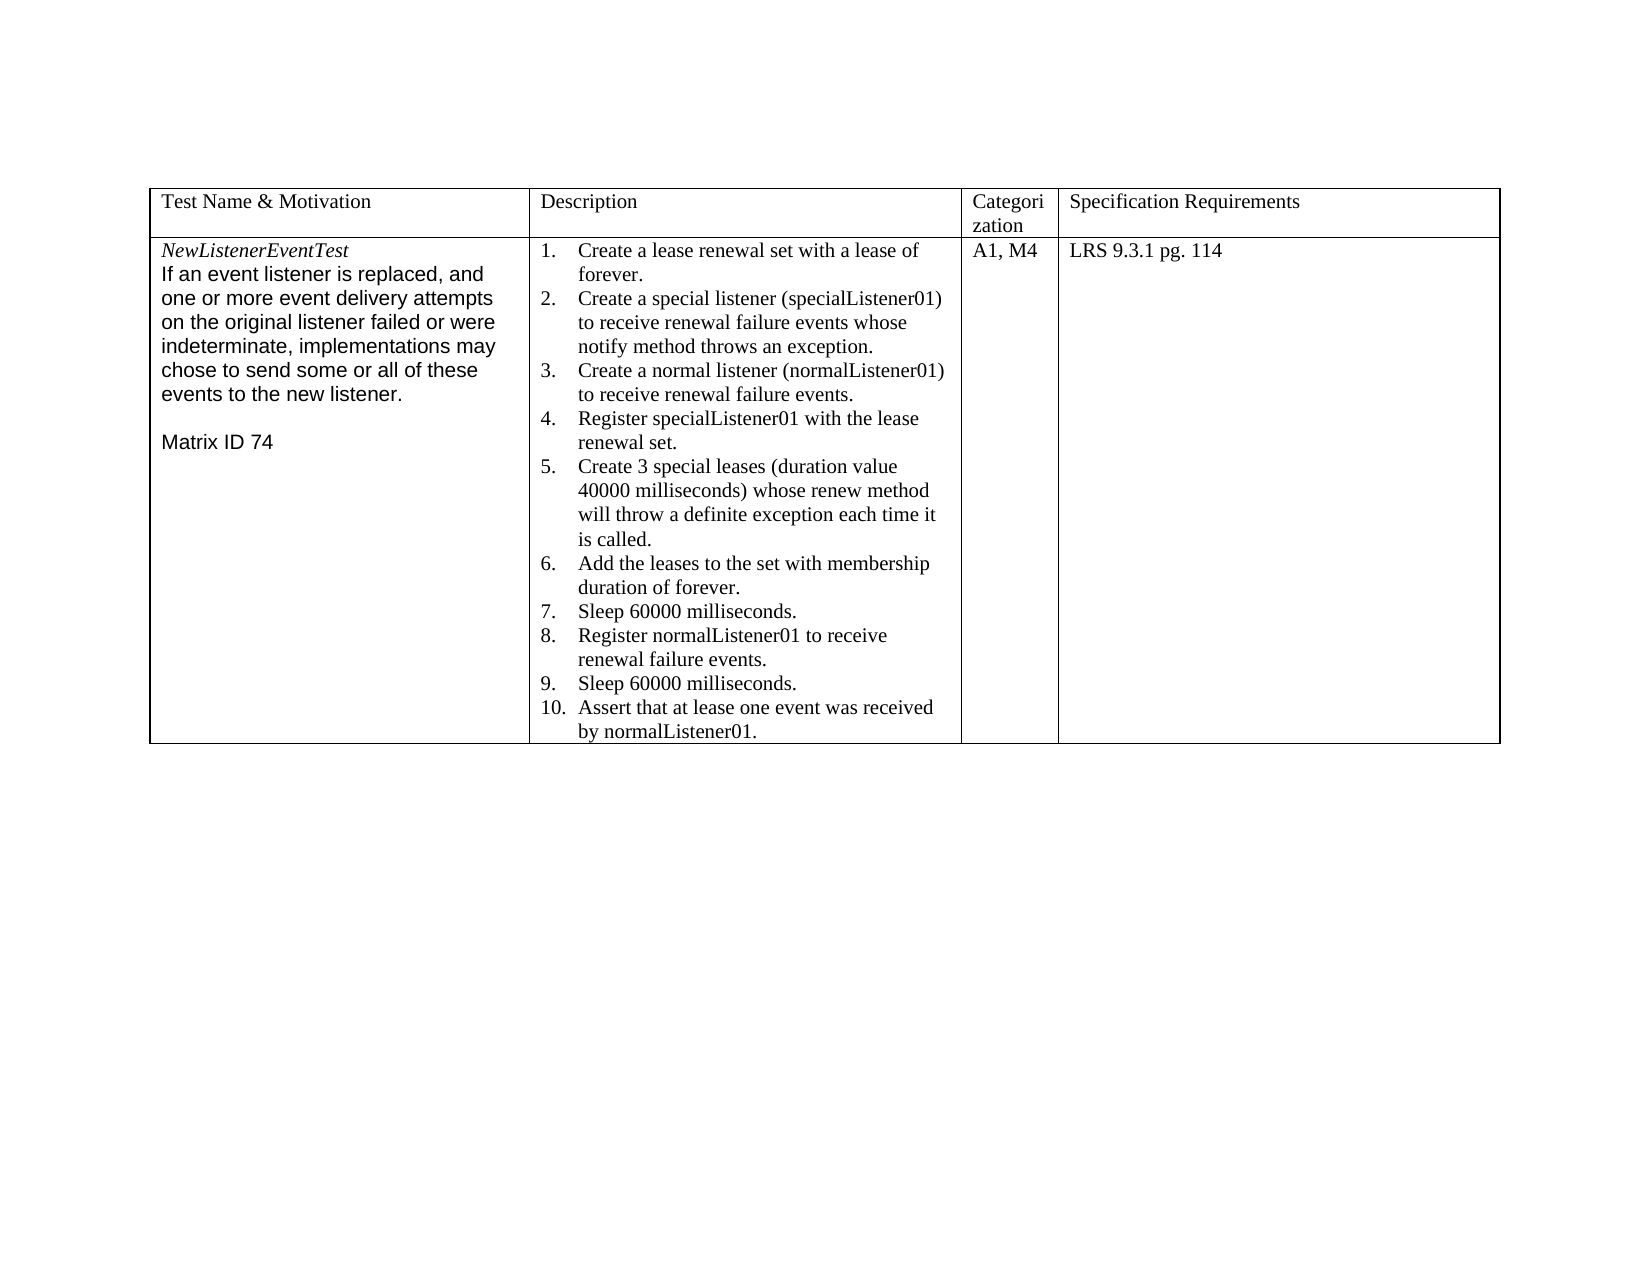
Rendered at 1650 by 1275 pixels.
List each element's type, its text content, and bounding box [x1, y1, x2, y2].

table_header Categorization [962, 189, 1058, 237]
table_header Description [530, 189, 961, 237]
table_header Specification Requirements [1059, 189, 1499, 237]
table_cell NewListenerEventTest If an event listener is replaced, and one or more event delivery attempts on the original listener failed or were indeterminate, implementations may chose to send some or all of these events to the new listener. Matrix ID 74 [151, 238, 529, 743]
table_cell A1, M4 [962, 238, 1058, 743]
table_header Test Name & Motivation [151, 189, 529, 237]
table_cell LRS 9.3.1 pg. 114 [1059, 238, 1499, 743]
table_cell Create a lease renewal set with a lease of forever. Create a special listener (specialListener01) to receive renewal failure events whose notify method throws an exception. Create a normal listener (normalListener01) to receive renewal failure events. Register specialListener01 with the lease renewal set. Create 3 special leases (duration value 40000 milliseconds) whose renew method will throw a definite exception each time it is called. Add the leases to the set with membership duration of forever. Sleep 60000 milliseconds. Register normalListener01 to receive renewal failure events. Sleep 60000 milliseconds. Assert that at lease one event was received by normalListener01. [530, 238, 961, 743]
